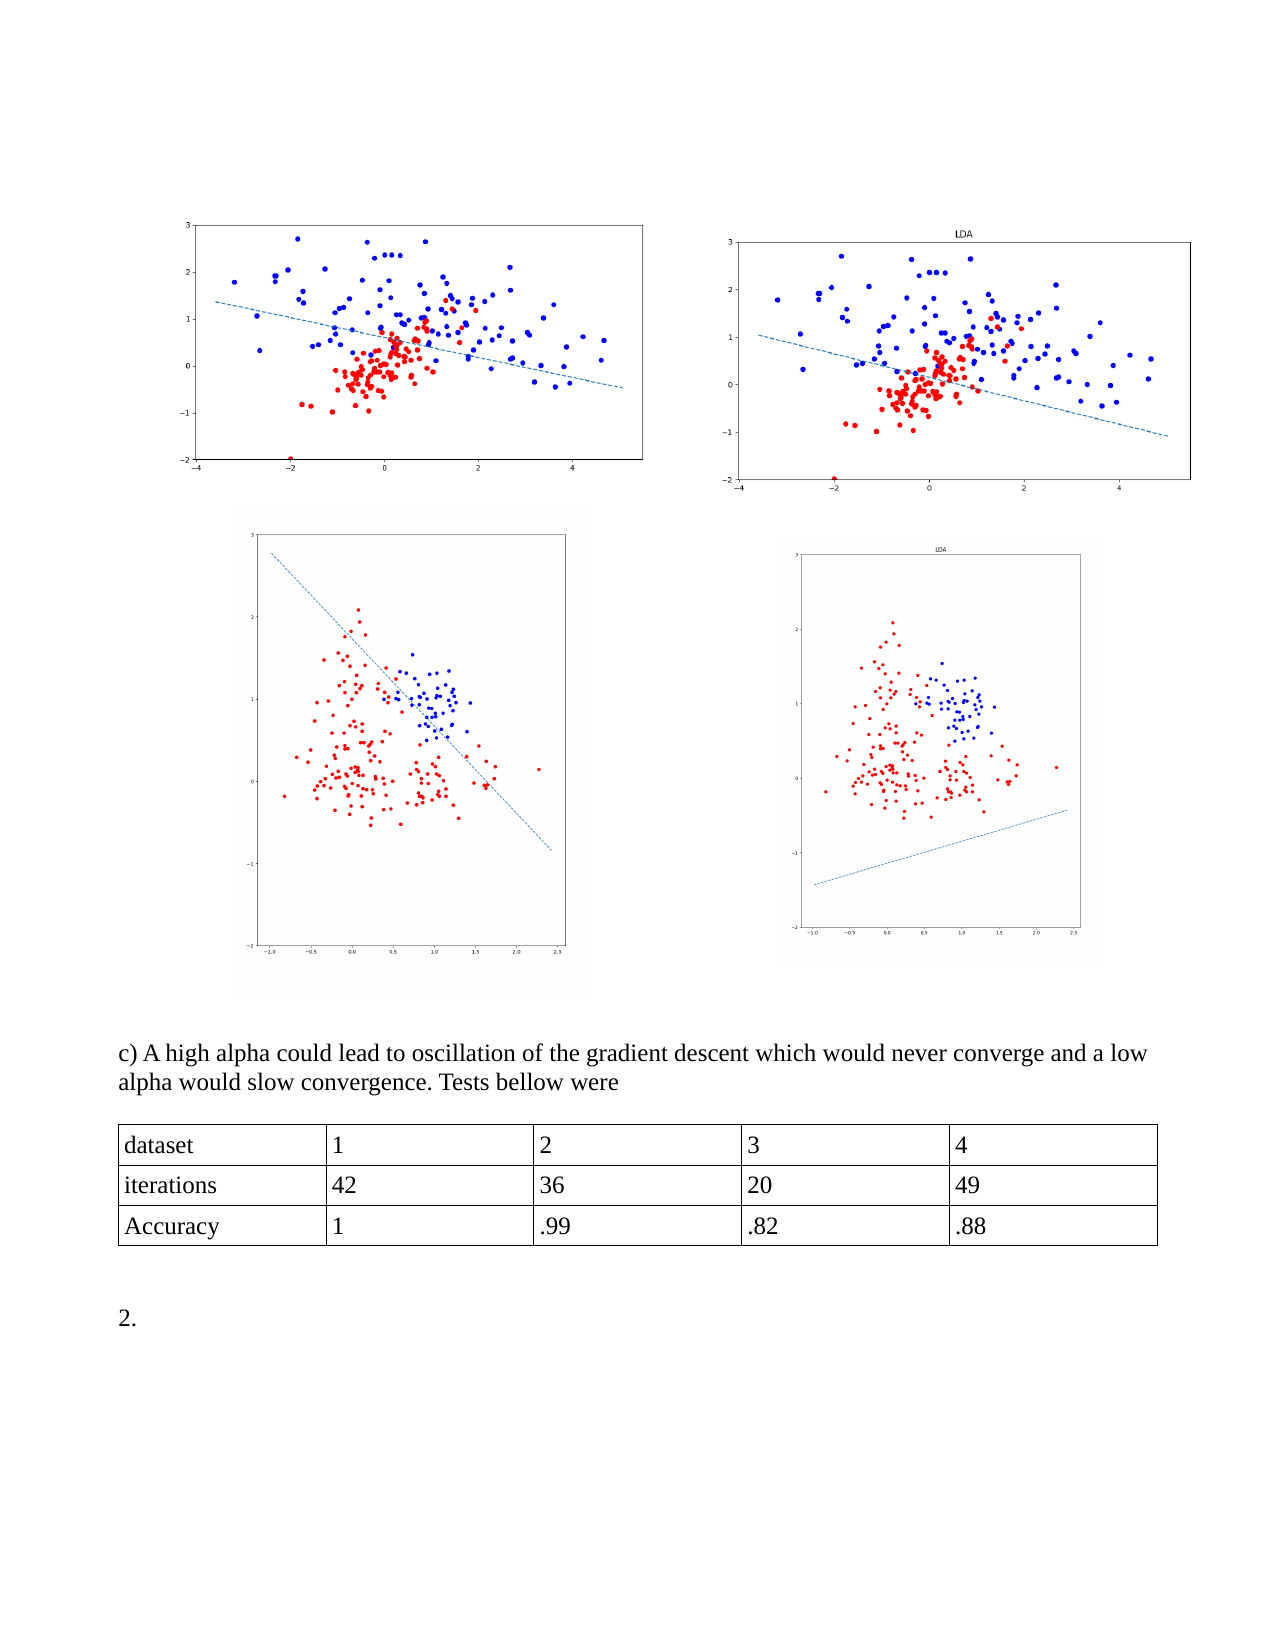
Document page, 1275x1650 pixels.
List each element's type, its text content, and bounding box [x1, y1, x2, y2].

table_header dataset [119, 1125, 326, 1165]
text c) A high alpha could lead to oscillation of the gradient descent which would never converge and a low alpha would slow convergence. Tests bellow were [118, 1038, 1157, 1096]
text 2. [118, 1303, 1157, 1332]
table_cell .82 [742, 1206, 949, 1245]
table_cell Accuracy [119, 1206, 326, 1245]
picture [709, 213, 1217, 511]
table_cell 20 [742, 1166, 949, 1205]
table_header 1 [327, 1125, 533, 1165]
table_cell iterations [119, 1166, 326, 1205]
picture [780, 538, 1099, 968]
table_cell .88 [950, 1206, 1157, 1245]
table_header 2 [534, 1125, 741, 1165]
table_cell .99 [534, 1206, 741, 1245]
picture [148, 175, 674, 996]
table_cell 36 [534, 1166, 741, 1205]
table_cell 49 [950, 1166, 1157, 1205]
table_cell 42 [327, 1166, 533, 1205]
table_header 3 [742, 1125, 949, 1165]
table_cell 1 [327, 1206, 533, 1245]
table_header 4 [950, 1125, 1157, 1165]
